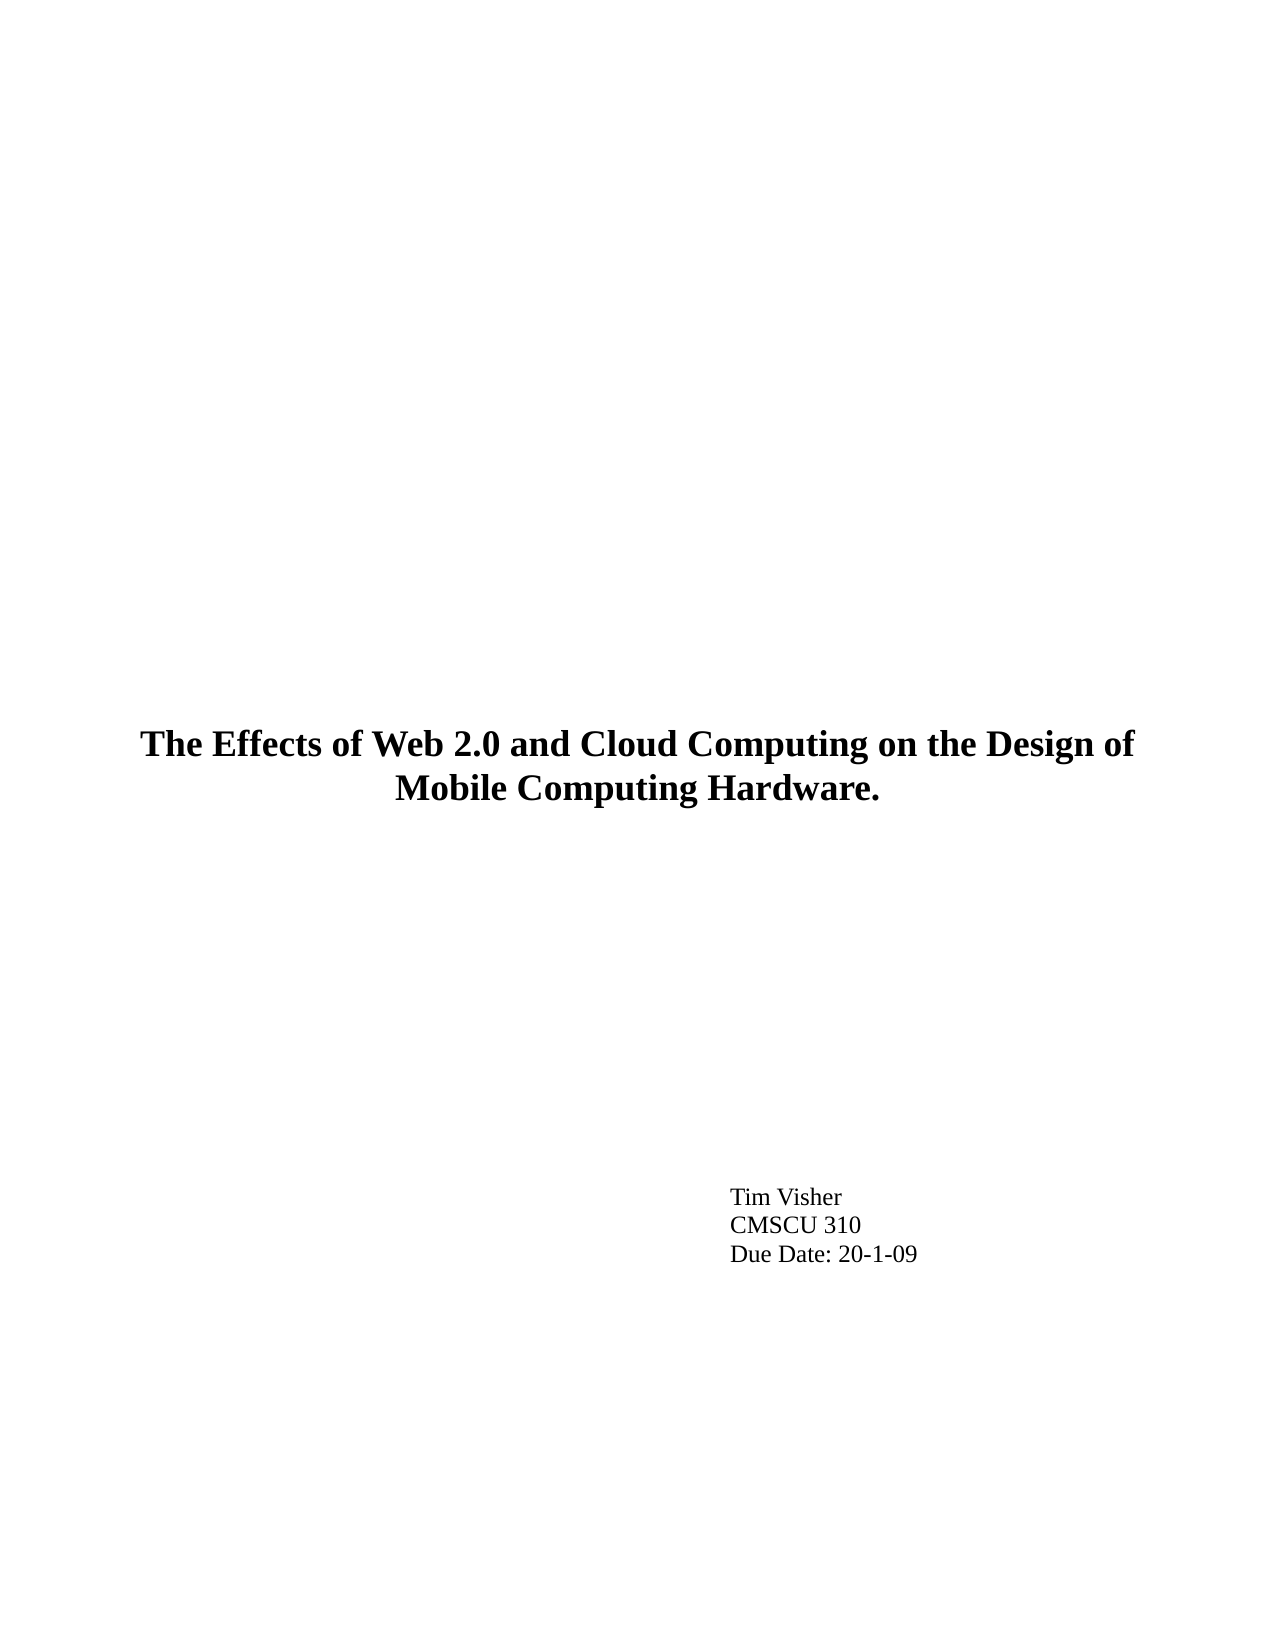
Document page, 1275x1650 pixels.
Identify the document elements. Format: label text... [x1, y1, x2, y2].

text CMSCU 310 [730, 1211, 1157, 1239]
text Tim Visher [730, 1182, 1157, 1211]
text The Effects of Web 2.0 and Cloud Computing on the Design of Mobile Computing Hardware. [118, 722, 1157, 808]
text Due Date: 20-1-09 [730, 1239, 1157, 1268]
